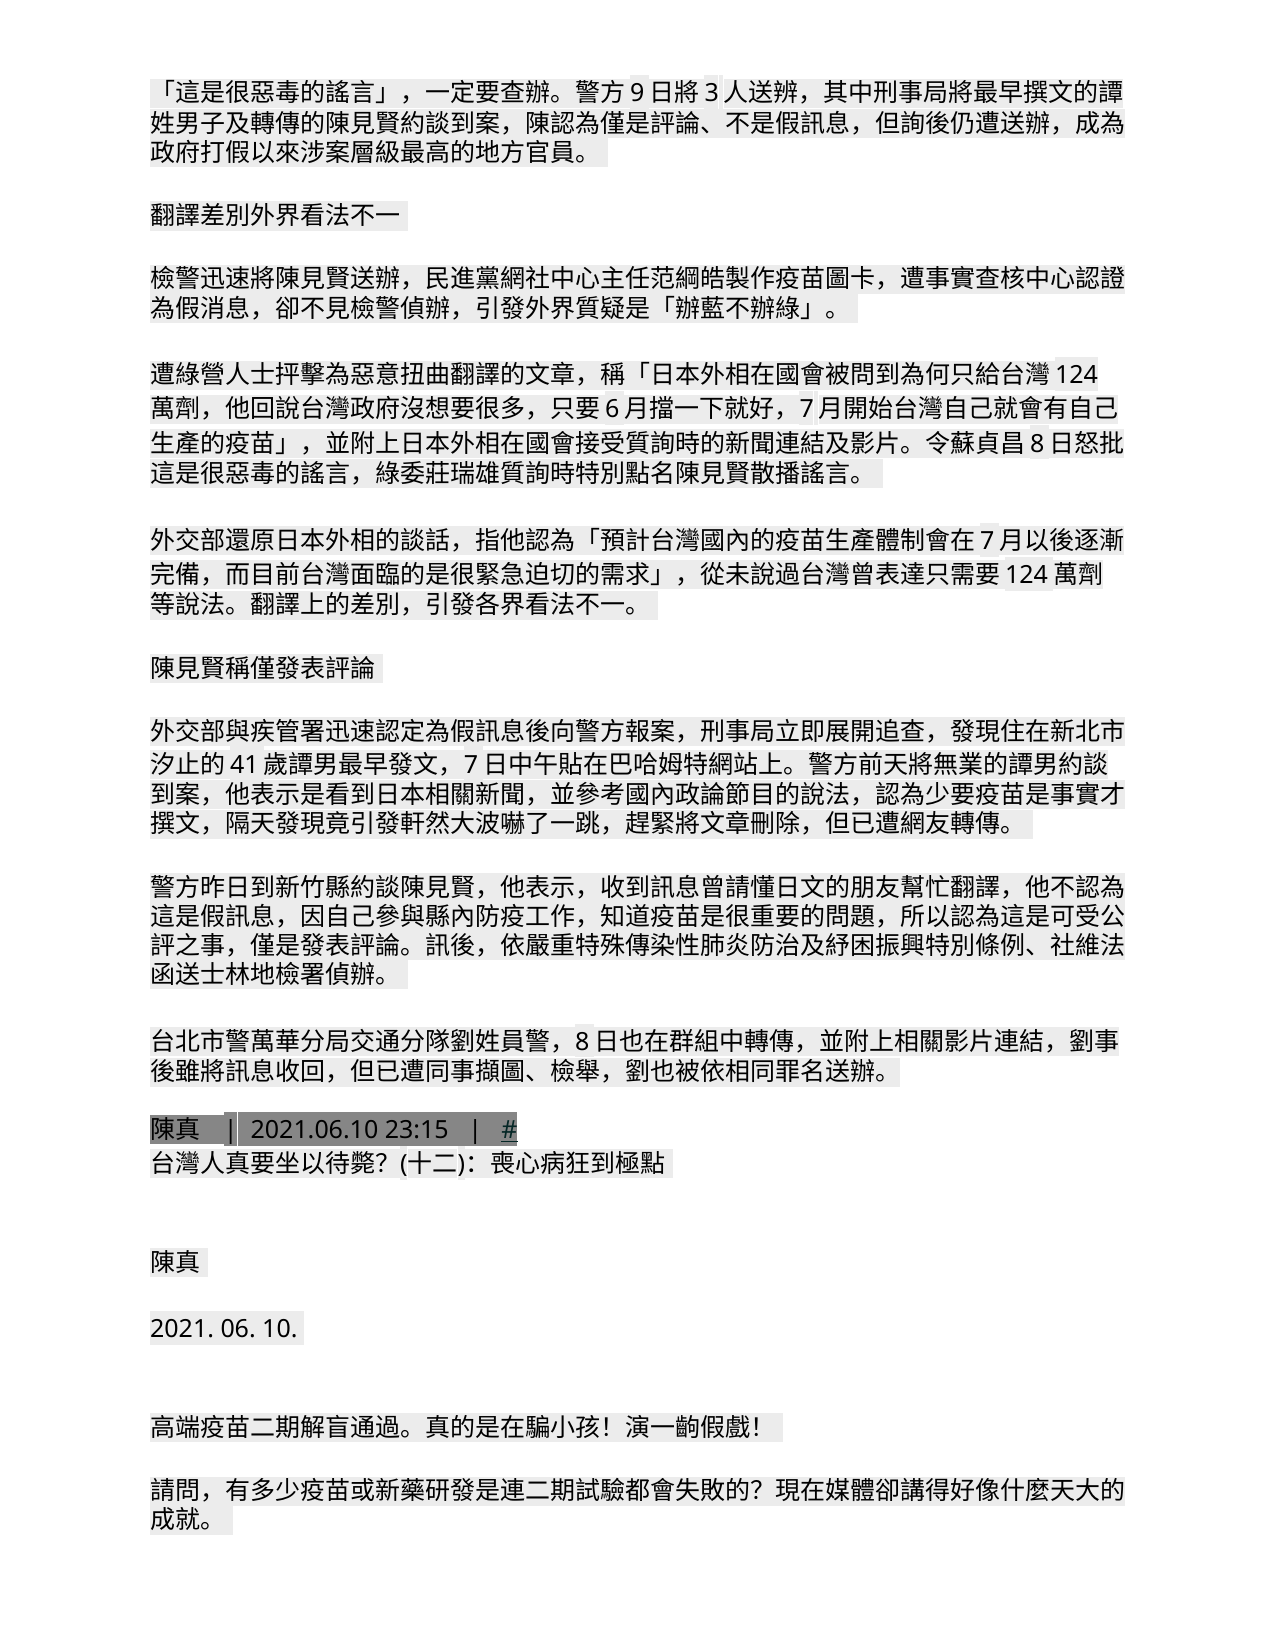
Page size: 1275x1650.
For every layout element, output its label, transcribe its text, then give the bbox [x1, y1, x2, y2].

text 台灣人真要坐以待斃？(十一)：做賊喊捉賊 陳真 2021. 06. 10. 人渣黨做為台奸，做為一條漢奸走狗，雖然不敢幹些動刀動槍的事，但是，一個人或一個黨的邪惡，不在於他所做的惡事之規模，而是在於他為惡的心態之扭曲與複雜程度。我真的很難想像世界上怎麼會有這樣一群人渣，如此無恥下三濫。這個黨，每天造謠抹黑，每天撒謊，動輒自導自演栽贓嫁禍，長年以來卻動用司法，不斷去傷害那些說出真話的人。 人渣黨豈止是告訴日本台灣疫苗夠用，而是不斷告訴全世界，千方百計阻撓疫苗進口： https://bit.ly/3pBKuvy 沈富雄更是現身說法，提到有多少人積極要賣疫苗給台灣，人渣黨卻告訴他們，疫苗夠了。 台灣的疫苗，目前根本就是杯水車薪！但是，人渣黨卻藉此來進行政治炒作，說我們應該感恩日本，感恩美國，另一方面卻不斷造謠，抹黑大陸，甚至造謠說大陸阻礙疫苗進口，造謠說大陸阻礙日本送疫苗給我們，每天就是滿口謊言。我真的不知道這個人渣黨到底有沒有哪一句話是真實可信的？ 人渣黨之所以千方百計阻擋疫苗進口，目的就是為了要護航美國人可以藉此撈大錢的土產疫苗。 台灣檢調與司法系統，沒有一個正直之士來調查與遏阻這些狗官謀財害命的惡行嗎？卻反而不斷去獵捕與傷害那些說出真話的人。 陳真 2021. 06. 10. =============== 轉貼日外相說法 新竹副縣長被速辦 林郁平、陳鴻偉、莊旻靜／連線北報導 2021年6月10日 日本政府捐給台灣124萬劑AZ疫苗，日前網路瘋傳日本外相茂木敏充備詢時稱台灣「只要擋一下」的說法，連新竹縣副縣長陳見賢也在LINE群組轉貼，遭行政院長蘇貞昌怒轟「這是很惡毒的謠言」，一定要查辦。警方9日將3人送辨，其中刑事局將最早撰文的譚姓男子及轉傳的陳見賢約談到案，陳認為僅是評論、不是假訊息，但詢後仍遭送辦，成為政府打假以來涉案層級最高的地方官員。 翻譯差別外界看法不一 檢警迅速將陳見賢送辦，民進黨網社中心主任范綱皓製作疫苗圖卡，遭事實查核中心認證為假消息，卻不見檢警偵辦，引發外界質疑是「辦藍不辦綠」。 遭綠營人士抨擊為惡意扭曲翻譯的文章，稱「日本外相在國會被問到為何只給台灣124萬劑，他回說台灣政府沒想要很多，只要6月擋一下就好，7月開始台灣自己就會有自己生產的疫苗」，並附上日本外相在國會接受質詢時的新聞連結及影片。令蘇貞昌8日怒批這是很惡毒的謠言，綠委莊瑞雄質詢時特別點名陳見賢散播謠言。 外交部還原日本外相的談話，指他認為「預計台灣國內的疫苗生產體制會在7月以後逐漸完備，而目前台灣面臨的是很緊急迫切的需求」，從未說過台灣曾表達只需要124萬劑等說法。翻譯上的差別，引發各界看法不一。 陳見賢稱僅發表評論 外交部與疾管署迅速認定為假訊息後向警方報案，刑事局立即展開追查，發現住在新北市汐止的41歲譚男最早發文，7日中午貼在巴哈姆特網站上。警方前天將無業的譚男約談到案，他表示是看到日本相關新聞，並參考國內政論節目的說法，認為少要疫苗是事實才撰文，隔天發現竟引發軒然大波嚇了一跳，趕緊將文章刪除，但已遭網友轉傳。 警方昨日到新竹縣約談陳見賢，他表示，收到訊息曾請懂日文的朋友幫忙翻譯，他不認為這是假訊息，因自己參與縣內防疫工作，知道疫苗是很重要的問題，所以認為這是可受公評之事，僅是發表評論。訊後，依嚴重特殊傳染性肺炎防治及紓困振興特別條例、社維法函送士林地檢署偵辦。 台北市警萬華分局交通分隊劉姓員警，8日也在群組中轉傳，並附上相關影片連結，劉事後雖將訊息收回，但已遭同事擷圖、檢舉，劉也被依相同罪名送辦。 [150, 75, 1125, 1087]
text 陳真 | 2021.06.10 23:15 | # [150, 1112, 1125, 1146]
text 台灣人真要坐以待斃？(十二)：喪心病狂到極點 陳真 2021. 06. 10. 高端疫苗二期解盲通過。真的是在騙小孩！演一齣假戲！ 請問，有多少疫苗或新藥研發是連二期試驗都會失敗的？現在媒體卻講得好像什麼天大的成就。 [150, 1146, 1125, 1569]
